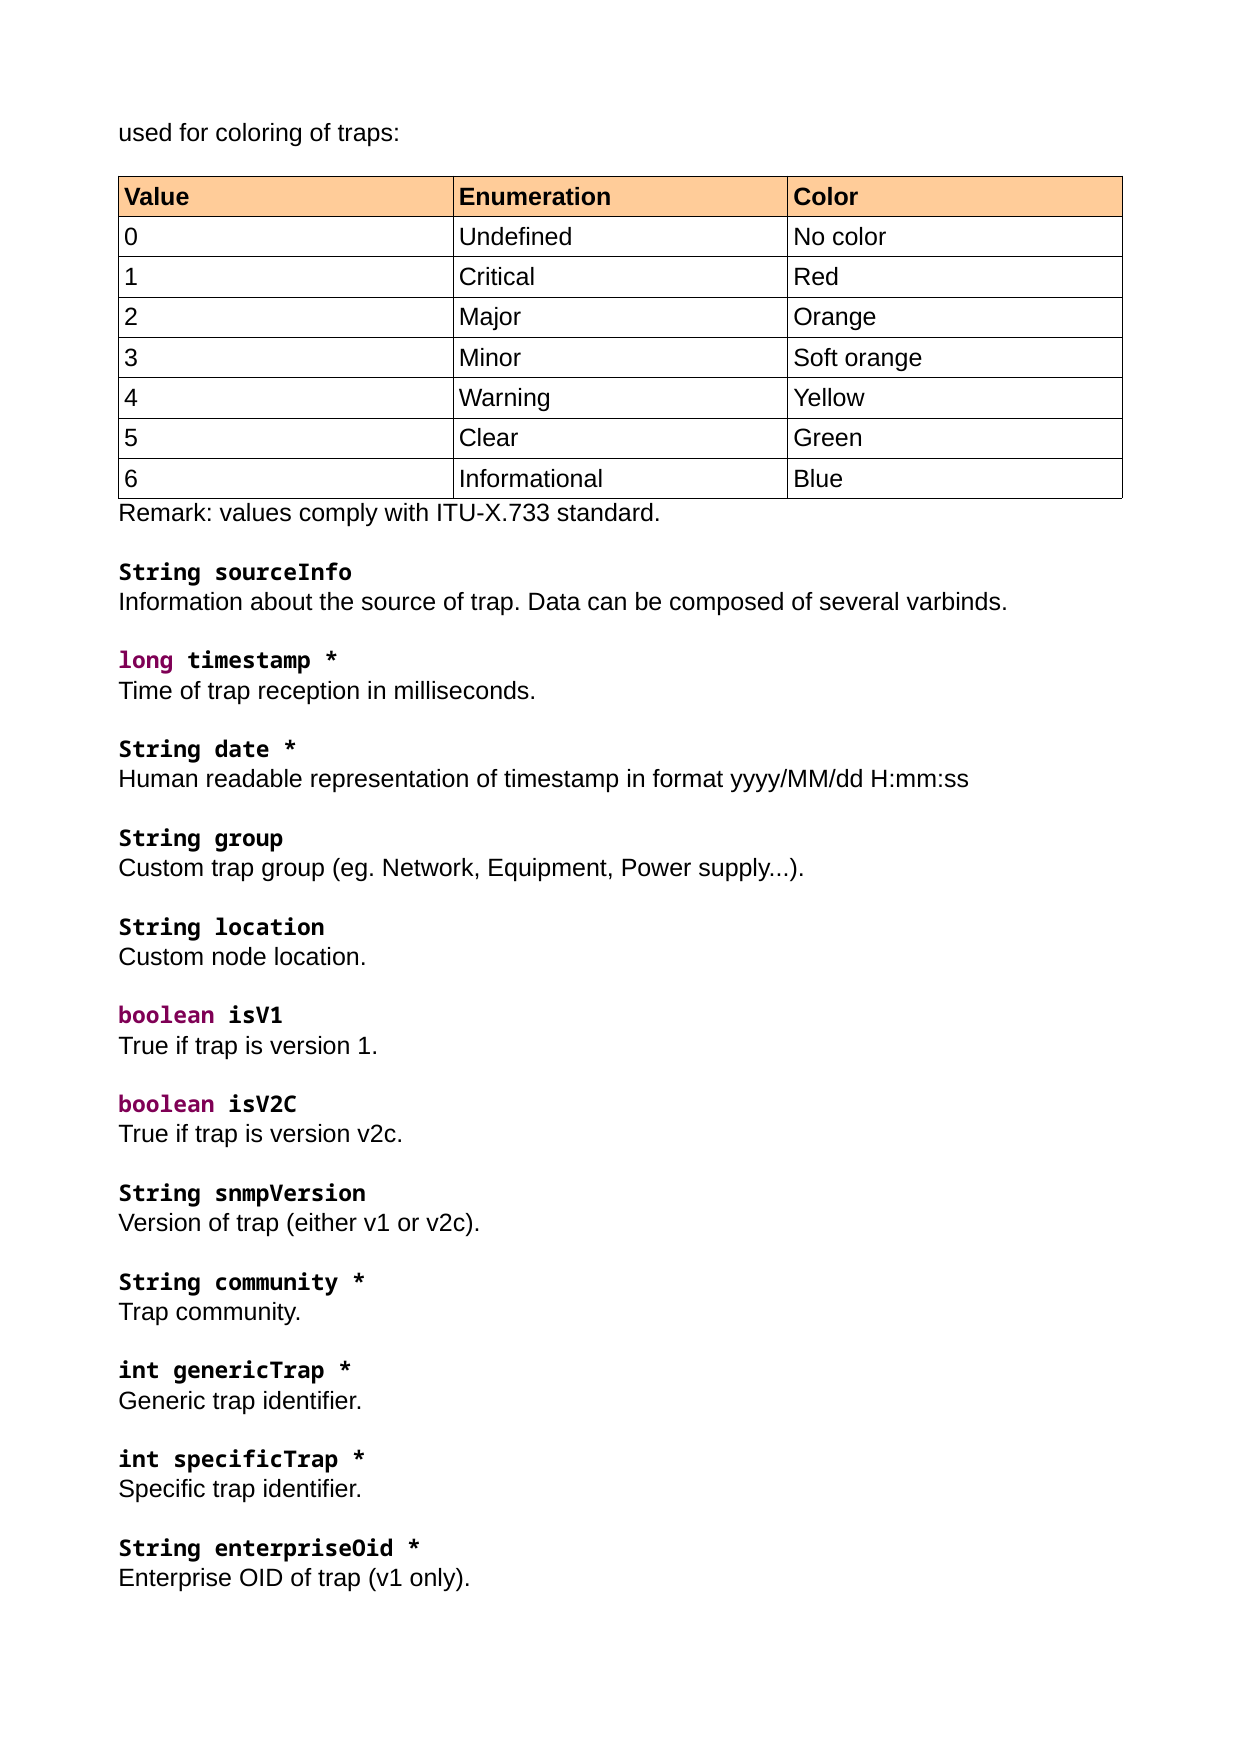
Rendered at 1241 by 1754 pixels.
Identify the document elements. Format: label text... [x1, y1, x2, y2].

table_cell 6 [119, 459, 453, 498]
text True if trap is version 1. [118, 1031, 1122, 1059]
text String community * [118, 1266, 1122, 1297]
text long timestamp * [118, 644, 1122, 676]
text String snmpVersion [118, 1177, 1122, 1208]
text Remark: values comply with ITU-X.733 standard. [118, 499, 1122, 527]
table_cell 1 [119, 257, 453, 297]
table_cell Undefined [454, 217, 787, 256]
table_cell Informational [454, 459, 787, 498]
table_cell Red [788, 257, 1122, 297]
text Enterprise OID of trap (v1 only). [118, 1563, 1122, 1592]
text Information about the source of trap. Data can be composed of several varbinds. [118, 587, 1122, 616]
text String enterpriseOid * [118, 1532, 1122, 1563]
text used for coloring of traps: [118, 118, 1122, 147]
table_cell 5 [119, 419, 453, 458]
table_header Value [119, 177, 453, 216]
text Custom node location. [118, 942, 1122, 971]
text int genericTrap * [118, 1354, 1122, 1386]
table_cell 4 [119, 378, 453, 417]
table_cell Soft orange [788, 338, 1122, 377]
text boolean isV1 [118, 999, 1122, 1031]
table_cell 2 [119, 298, 453, 337]
text Version of trap (either v1 or v2c). [118, 1208, 1122, 1237]
table_cell Critical [454, 257, 787, 297]
text Time of trap reception in milliseconds. [118, 676, 1122, 704]
table_cell Yellow [788, 378, 1122, 417]
text Custom trap group (eg. Network, Equipment, Power supply...). [118, 853, 1122, 882]
table_cell Warning [454, 378, 787, 417]
table_cell Green [788, 419, 1122, 458]
text Specific trap identifier. [118, 1474, 1122, 1503]
text True if trap is version v2c. [118, 1119, 1122, 1148]
text Generic trap identifier. [118, 1386, 1122, 1414]
table_cell Minor [454, 338, 787, 377]
table_cell Blue [788, 459, 1122, 498]
text Trap community. [118, 1297, 1122, 1326]
text String date * [118, 733, 1122, 764]
table_cell Orange [788, 298, 1122, 337]
table_header Color [788, 177, 1122, 216]
text int specificTrap * [118, 1443, 1122, 1474]
text String group [118, 822, 1122, 853]
text String location [118, 911, 1122, 942]
text String sourceInfo [118, 556, 1122, 587]
text Human readable representation of timestamp in format yyyy/MM/dd H:mm:ss [118, 764, 1122, 793]
table_cell 3 [119, 338, 453, 377]
table_cell No color [788, 217, 1122, 256]
table_cell 0 [119, 217, 453, 256]
text boolean isV2C [118, 1088, 1122, 1119]
table_header Enumeration [454, 177, 787, 216]
table_cell Major [454, 298, 787, 337]
table_cell Clear [454, 419, 787, 458]
